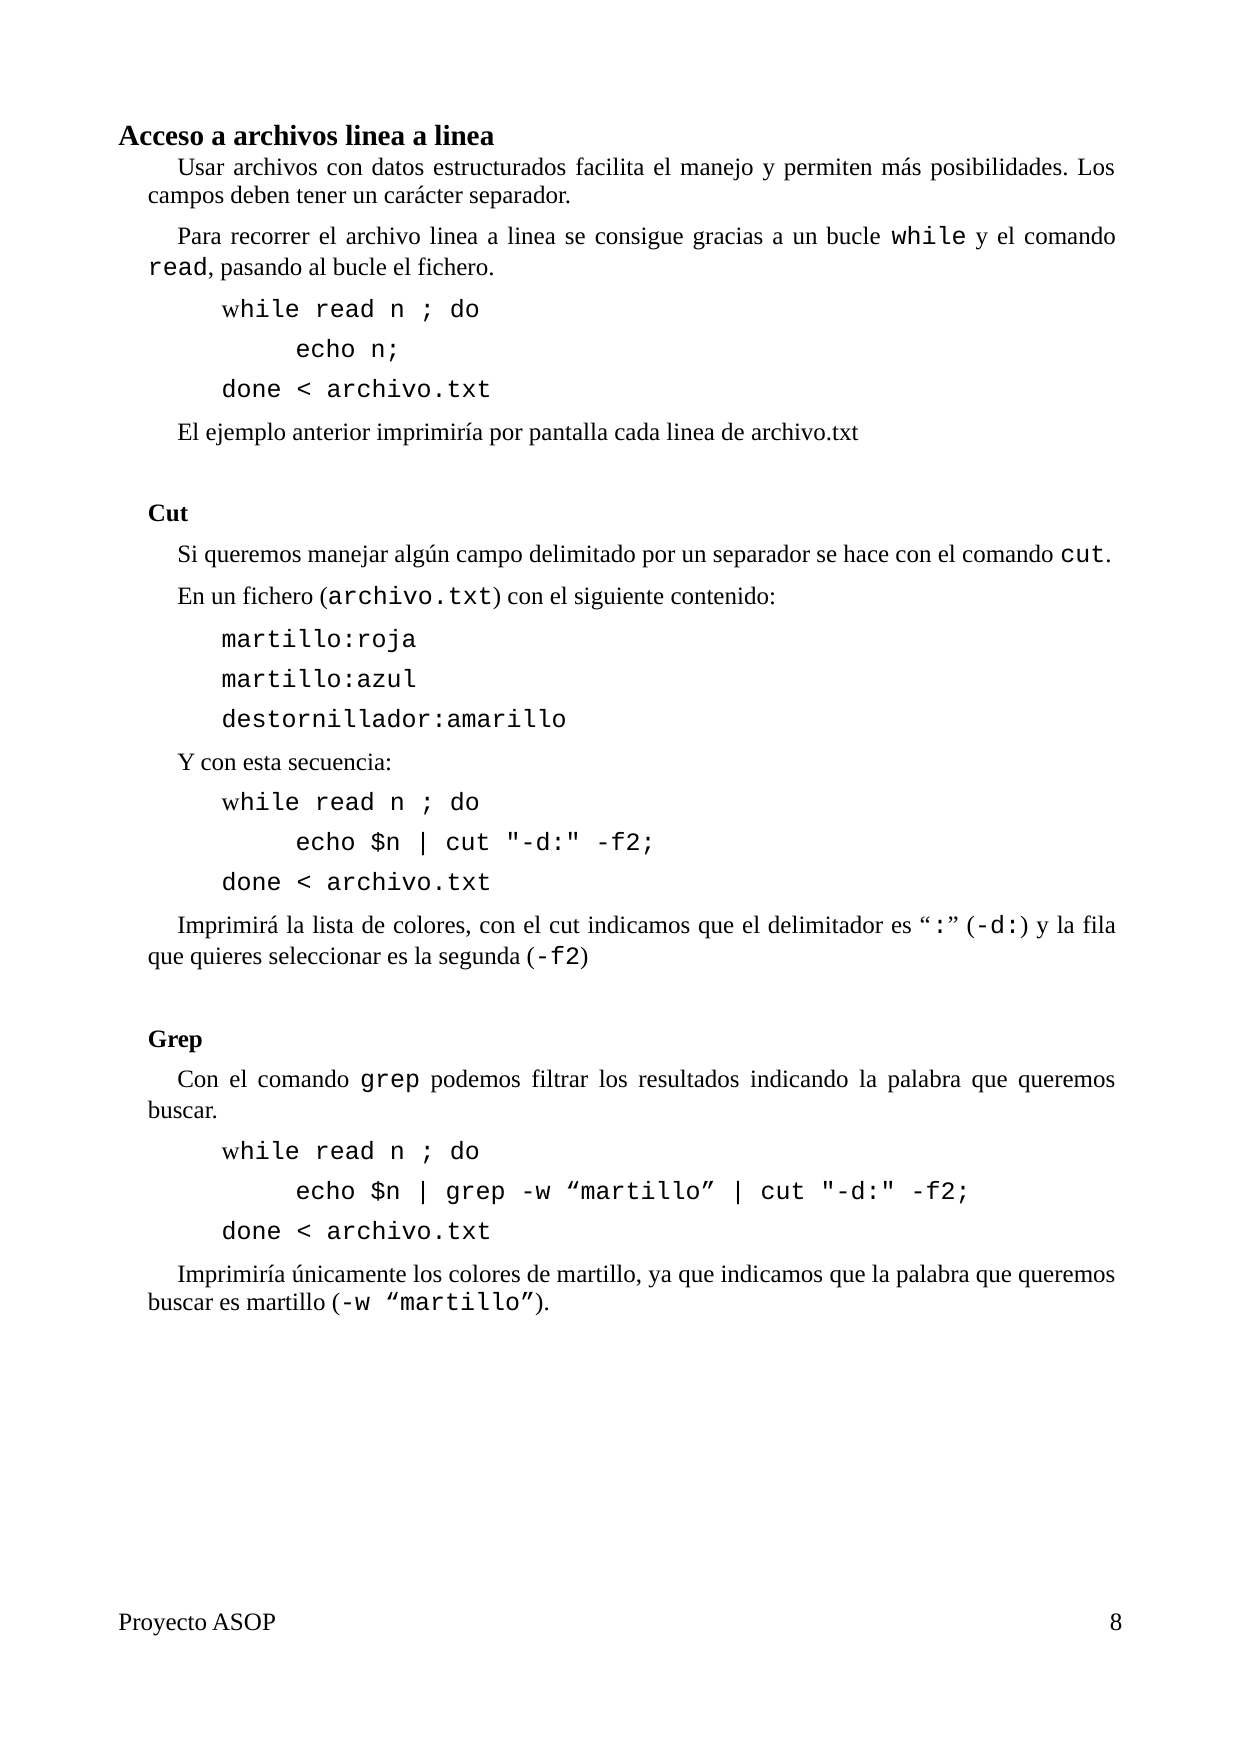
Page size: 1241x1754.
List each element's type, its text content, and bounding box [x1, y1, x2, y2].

text echo $n | grep -w “martillo” | cut "-d:" -f2; [148, 1178, 1116, 1207]
text done < archivo.txt [148, 1219, 1116, 1247]
text while read n ; do [148, 294, 1116, 325]
text martillo:roja [148, 624, 1116, 655]
text Usar archivos con datos estructurados facilita el manejo y permiten más posibilidades. Los campos deben tener un carácter separador. [148, 152, 1116, 209]
text Para recorrer el archivo linea a linea se consigue gracias a un bucle while y el comando read, pasando al bucle el fichero. [148, 221, 1116, 283]
text Imprimirá la lista de colores, con el cut indicamos que el delimitador es “:” (-d:) y la fila que quieres seleccionar es la segunda (-f2) [148, 910, 1116, 972]
text while read n ; do [148, 1136, 1116, 1167]
text El ejemplo anterior imprimiría por pantalla cada linea de archivo.txt [148, 417, 1116, 446]
text destornillador:amarillo [148, 707, 1116, 735]
text Y con esta secuencia: [148, 747, 1116, 776]
text Con el comando grep podemos filtrar los resultados indicando la palabra que queremos buscar. [148, 1064, 1116, 1124]
text martillo:azul [148, 667, 1116, 695]
text Imprimiría únicamente los colores de martillo, ya que indicamos que la palabra que queremos buscar es martillo (-w “martillo”). [148, 1259, 1116, 1318]
subtitle Acceso a archivos linea a linea [118, 118, 1122, 152]
text echo $n | cut "-d:" -f2; [148, 830, 1116, 858]
text while read n ; do [148, 787, 1116, 818]
text echo n; [148, 337, 1116, 365]
text Cut [148, 498, 1116, 527]
text done < archivo.txt [148, 870, 1116, 898]
text En un fichero (archivo.txt) con el siguiente contenido: [148, 581, 1116, 612]
text Grep [148, 1024, 1116, 1053]
text done < archivo.txt [148, 377, 1116, 405]
text Si queremos manejar algún campo delimitado por un separador se hace con el comando cut. [148, 539, 1116, 569]
